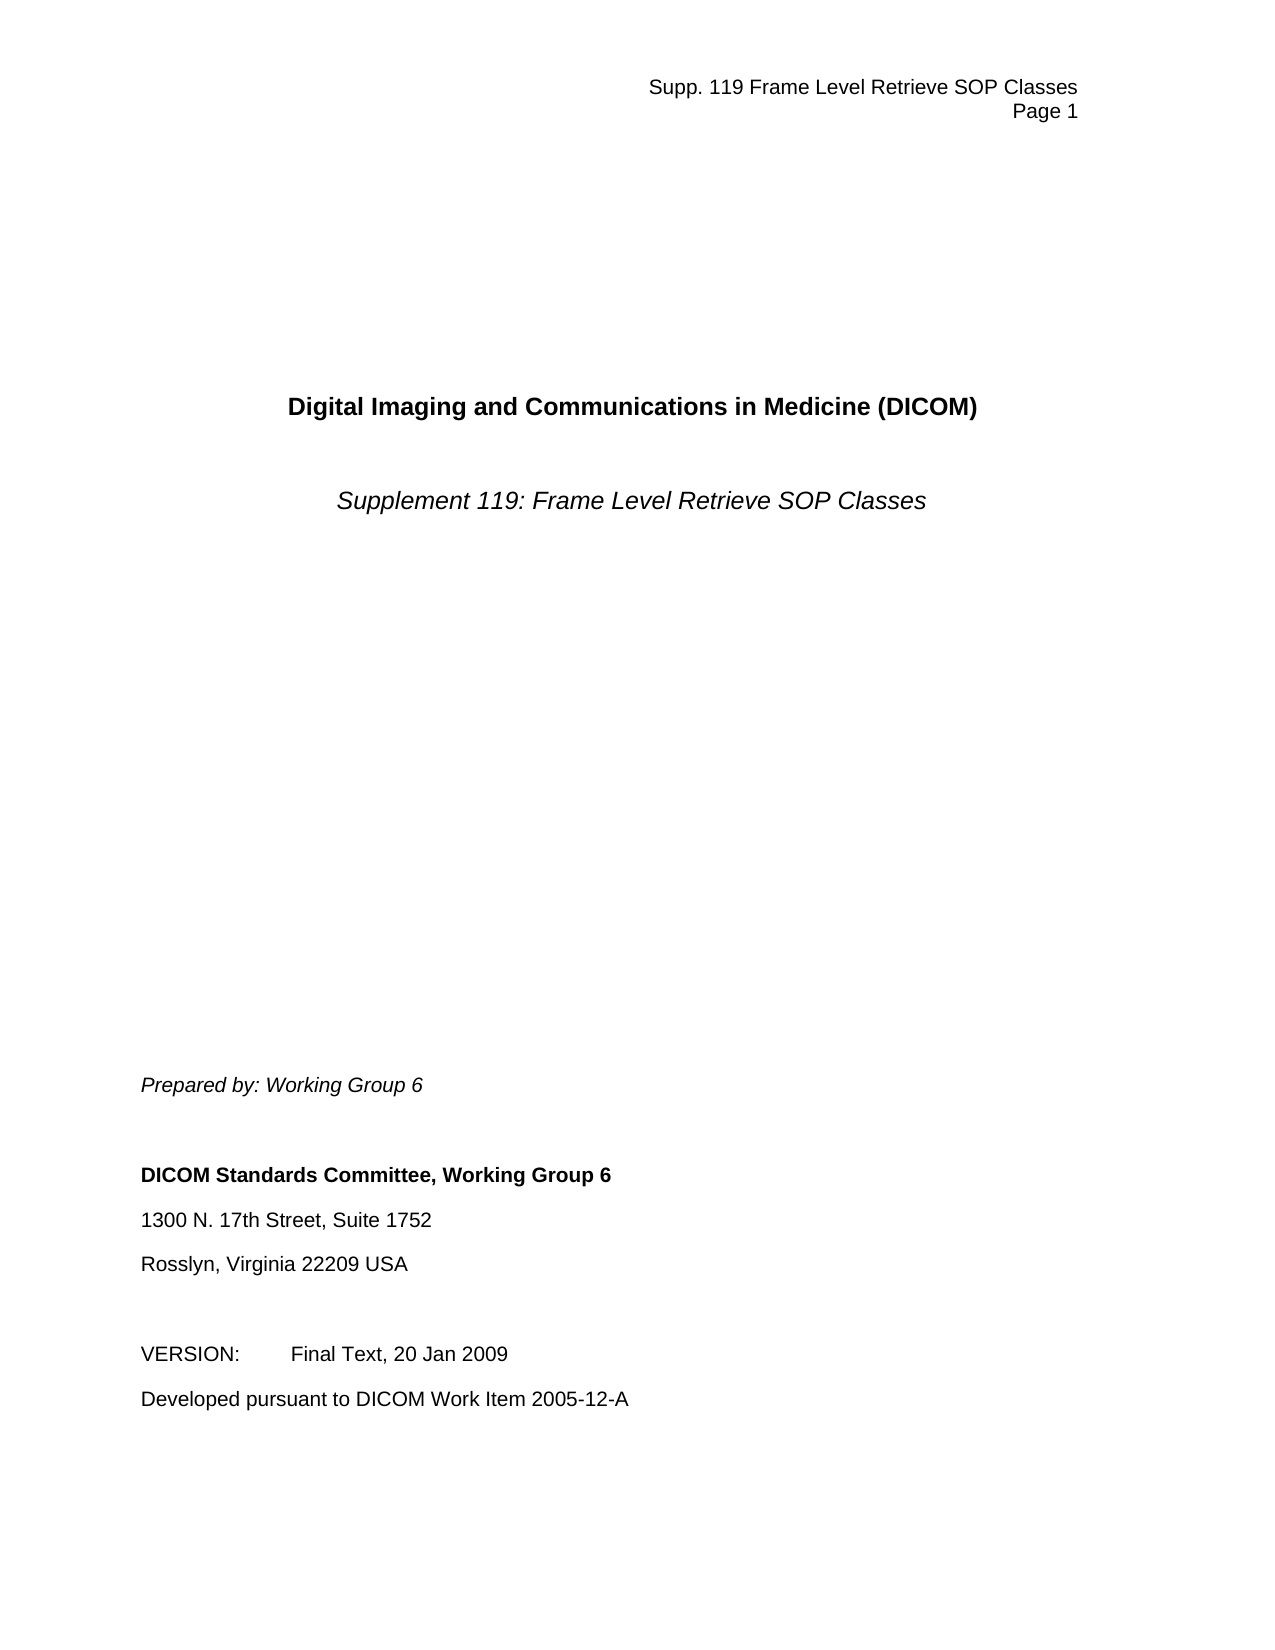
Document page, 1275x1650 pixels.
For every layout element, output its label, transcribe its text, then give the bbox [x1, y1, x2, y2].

text Rosslyn, Virginia 22209 USA [141, 1252, 1125, 1276]
text 1300 N. 17th Street, Suite 1752 [141, 1207, 1125, 1231]
text DICOM Standards Committee, Working Group 6 [141, 1163, 1125, 1187]
text Prepared by: Working Group 6 [141, 1073, 1125, 1097]
text Developed pursuant to DICOM Work Item 2005-12-A [141, 1387, 1125, 1411]
title Digital Imaging and Communications in Medicine (DICOM) [141, 392, 1125, 420]
title Supplement 119: Frame Level Retrieve SOP Classes [141, 486, 1125, 515]
text VERSION: Final Text, 20 Jan 2009 [141, 1342, 1125, 1366]
